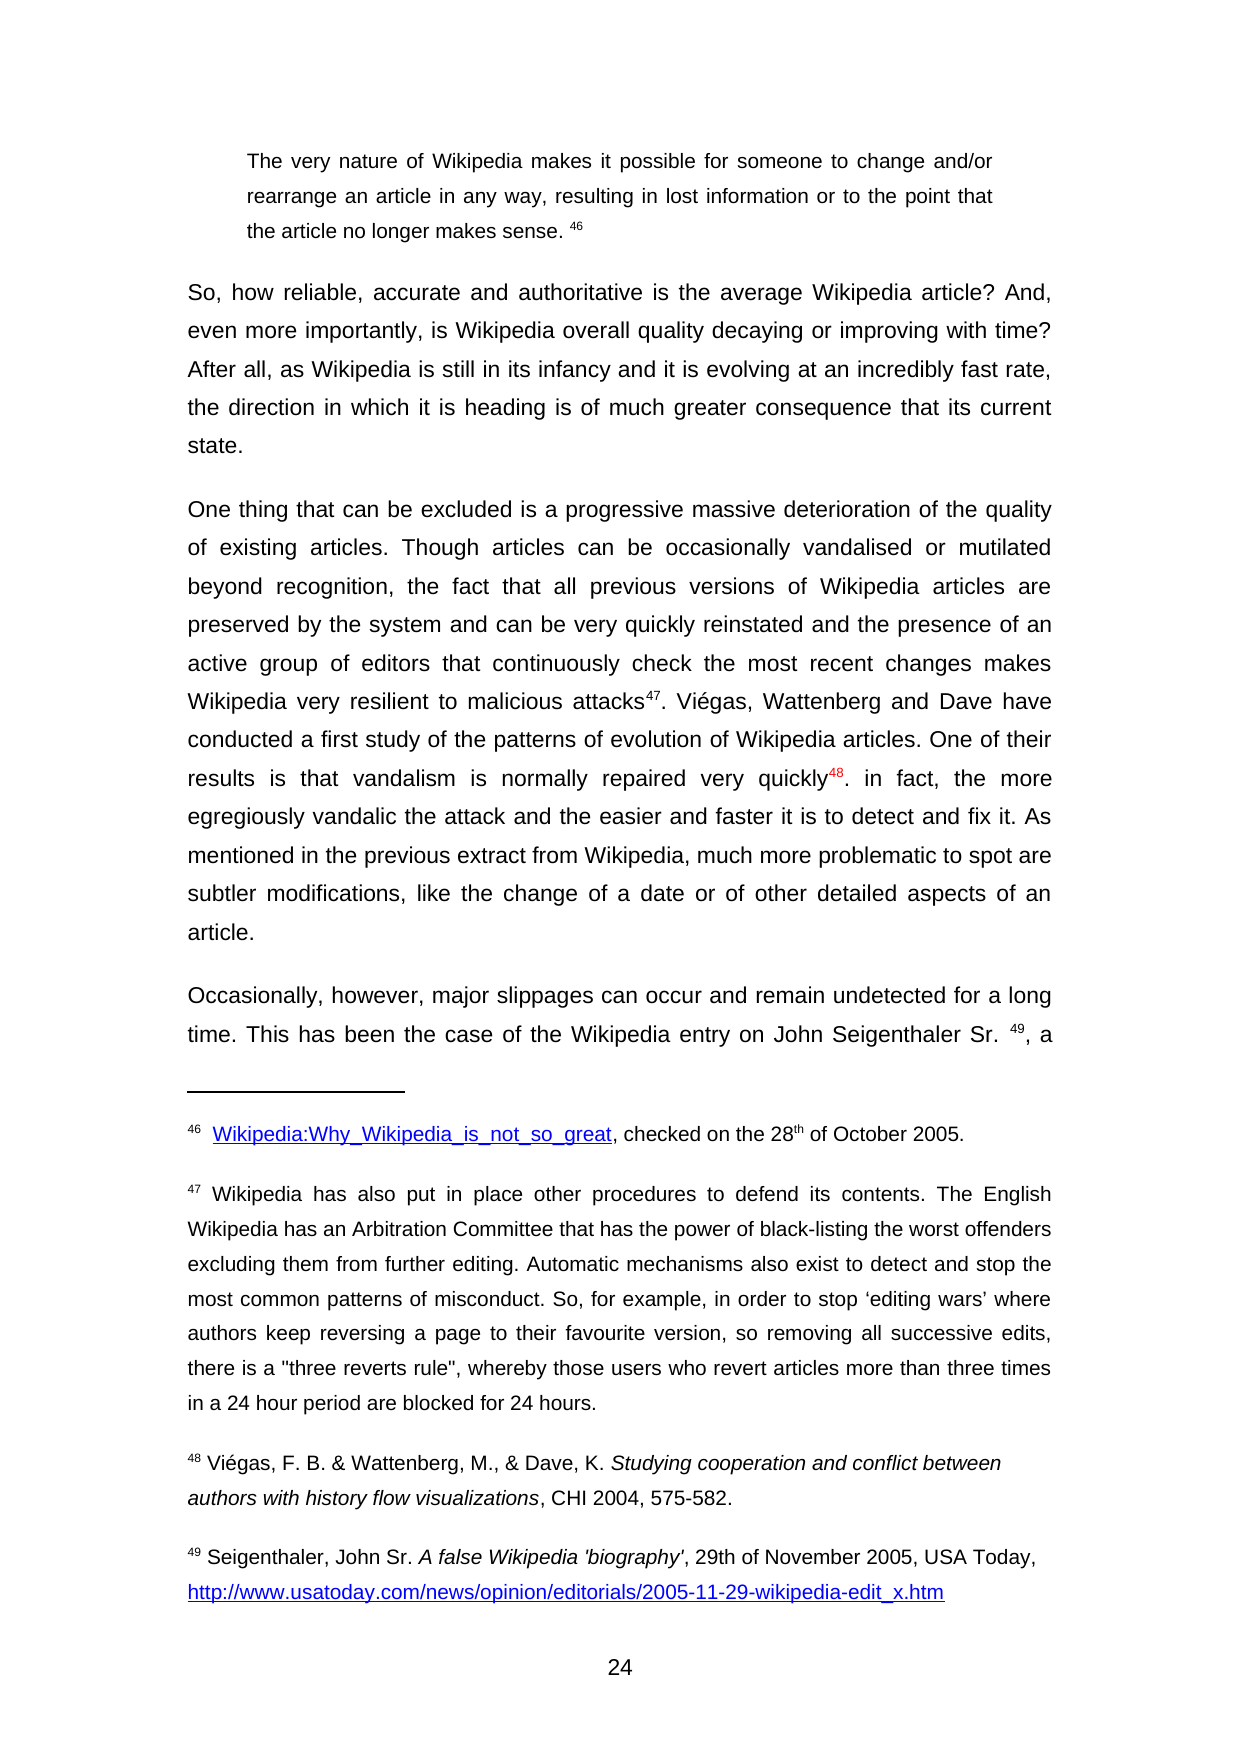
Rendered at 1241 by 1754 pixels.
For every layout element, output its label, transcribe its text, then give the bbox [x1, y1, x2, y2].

text One thing that can be excluded is a progressive massive deterioration of the quality of existing articles. Though articles can be occasionally vandalised or mutilated beyond recognition, the fact that all previous versions of Wikipedia articles are preserved by the system and can be very quickly reinstated and the presence of an active group of editors that continuously check the most recent changes makes Wikipedia very resilient to malicious attacks. Viégas, Wattenberg and Dave have conducted a first study of the patterns of evolution of Wikipedia articles. One of their results is that vandalism is normally repaired very quickly. in fact, the more egregiously vandalic the attack and the easier and faster it is to detect and fix it. As mentioned in the previous extract from Wikipedia, much more problematic to spot are subtler modifications, like the change of a date or of other detailed aspects of an article. [187, 497, 1053, 945]
text The very nature of Wikipedia makes it possible for someone to change and/or rearrange an article in any way, resulting in lost information or to the point that the article no longer makes sense. [247, 150, 993, 243]
text Viégas, F. B. & Wattenberg, M., & Dave, K. Studying cooperation and conflict between authors with history flow visualizations, CHI 2004, 575-582. [187, 1451, 1053, 1509]
text Seigenthaler, John Sr. A false Wikipedia 'biography', 29th of November 2005, USA Today, http://www.usatoday.com/news/opinion/editorials/2005-11-29-wikipedia-edit_x.htm [187, 1546, 1053, 1604]
text Wikipedia has also put in place other procedures to defend its contents. The English Wikipedia has an Arbitration Committee that has the power of black-listing the worst offenders excluding them from further editing. Automatic mechanisms also exist to detect and stop the most common patterns of misconduct. So, for example, in order to stop ‘editing wars’ where authors keep reversing a page to their favourite version, so removing all successive edits, there is a "three reverts rule", whereby those users who revert articles more than three times in a 24 hour period are blocked for 24 hours. [187, 1183, 1053, 1415]
text Occasionally, however, major slippages can occur and remain undetected for a long time. This has been the case of the Wikipedia entry on John Seigenthaler Sr. , a respected American journalist, that contained for a period of over four months a number of libellous allegations . The author of the libel was an anonymous user, that has later been identified, whose intention was to play a prank on a colleague that was a personal acquaintance of the Seigenthaler family. The page was not referenced by any other Wikipedia page and probably received close to no traffic and therefore escaped the attention of Wikipedia’s watchdogs. When Seigenthaler has discovered the existence of his doctored biography, he has published a very critical article that has been widely cited and that has significantly damaged the image of Wikipedia. As a result of this incident, anonymous users have been barred by creating new articles, though they can still edit existing entries. It has also rekindled the long running discussion in the Wikipedia community on how to provide an explicit assessment of the quality of an article. [187, 983, 1053, 1047]
text Wikipedia:Why_Wikipedia_is_not_so_great, checked on the 28th of October 2005. [187, 1123, 1053, 1146]
text So, how reliable, accurate and authoritative is the average Wikipedia article? And, even more importantly, is Wikipedia overall quality decaying or improving with time? After all, as Wikipedia is still in its infancy and it is evolving at an incredibly fast rate, the direction in which it is heading is of much greater consequence that its current state. [187, 279, 1053, 459]
